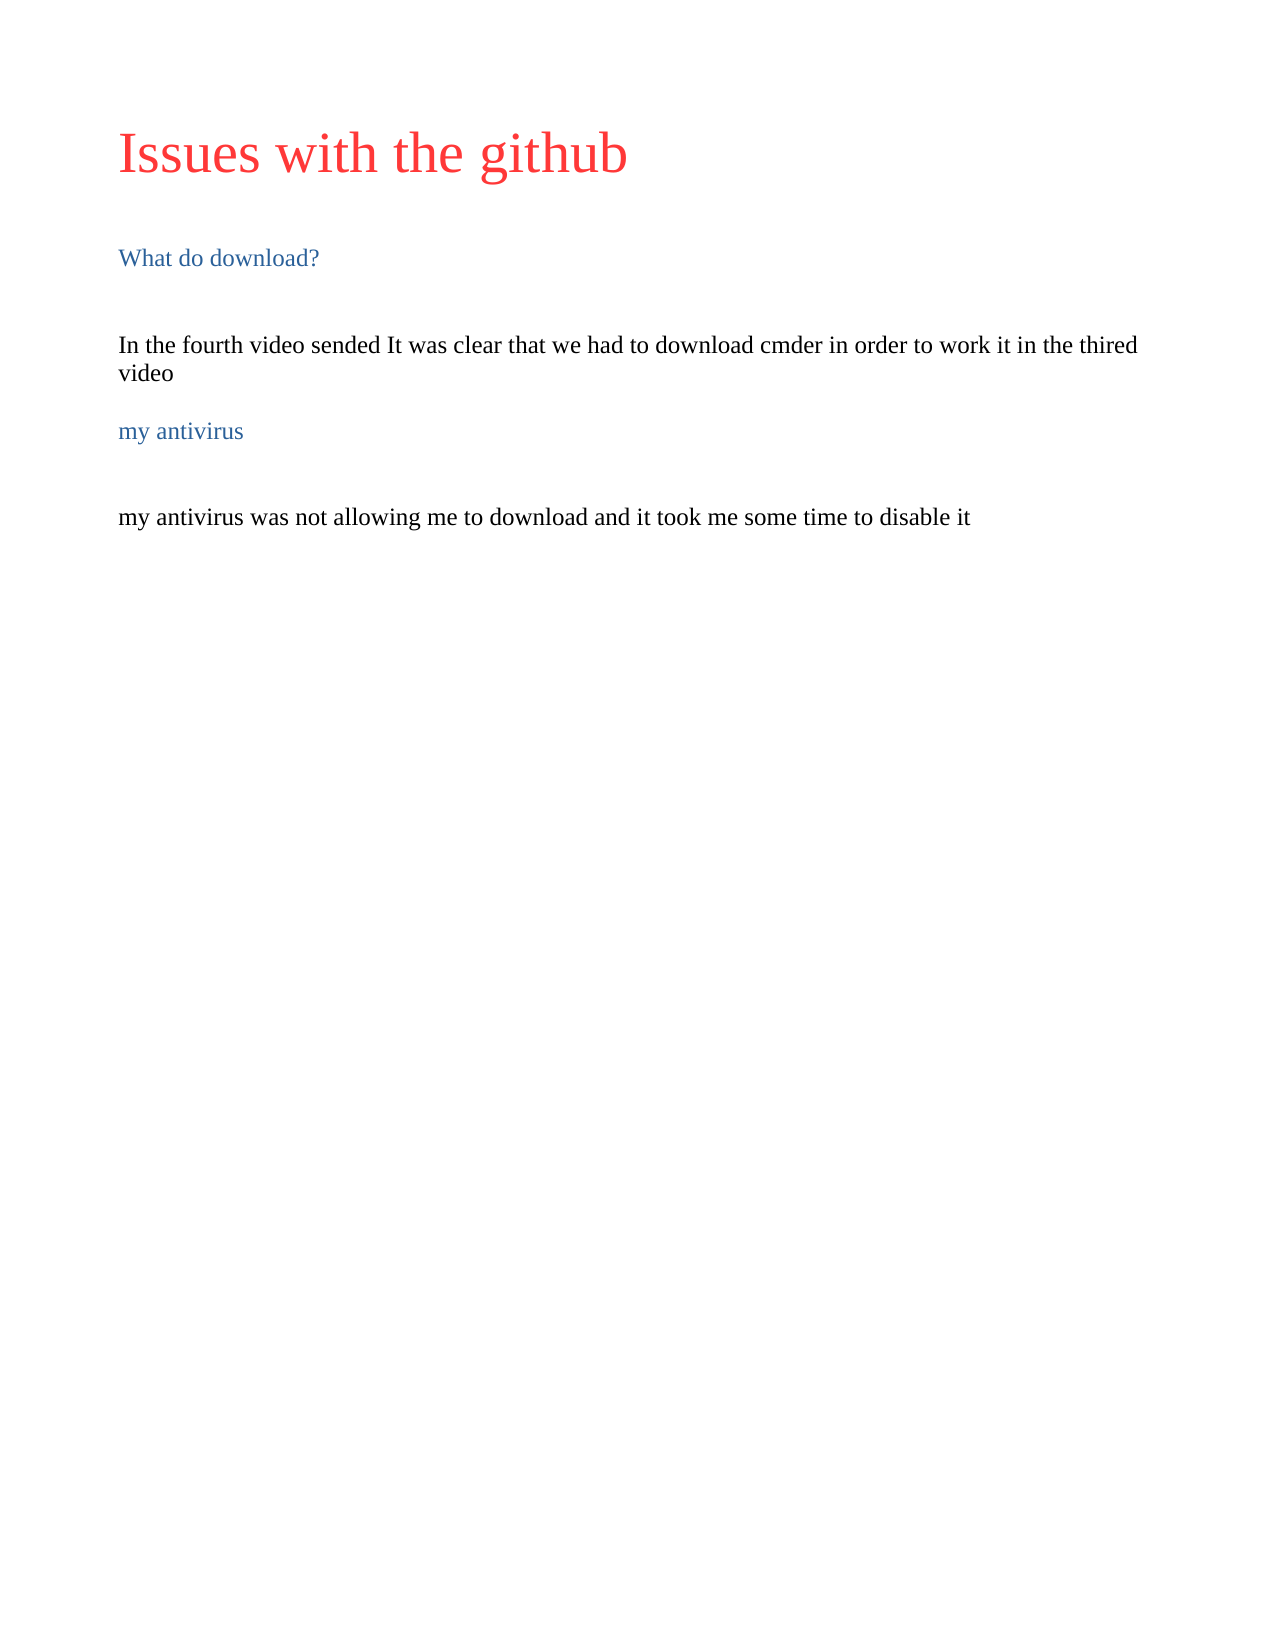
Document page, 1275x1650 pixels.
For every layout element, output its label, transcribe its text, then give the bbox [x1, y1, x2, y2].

text my antivirus was not allowing me to download and it took me some time to disable it [118, 502, 1157, 531]
text my antivirus [118, 416, 1157, 445]
text What do download? [118, 243, 1157, 272]
text In the fourth video sended It was clear that we had to download cmder in order to work it in the thired video [118, 330, 1157, 387]
